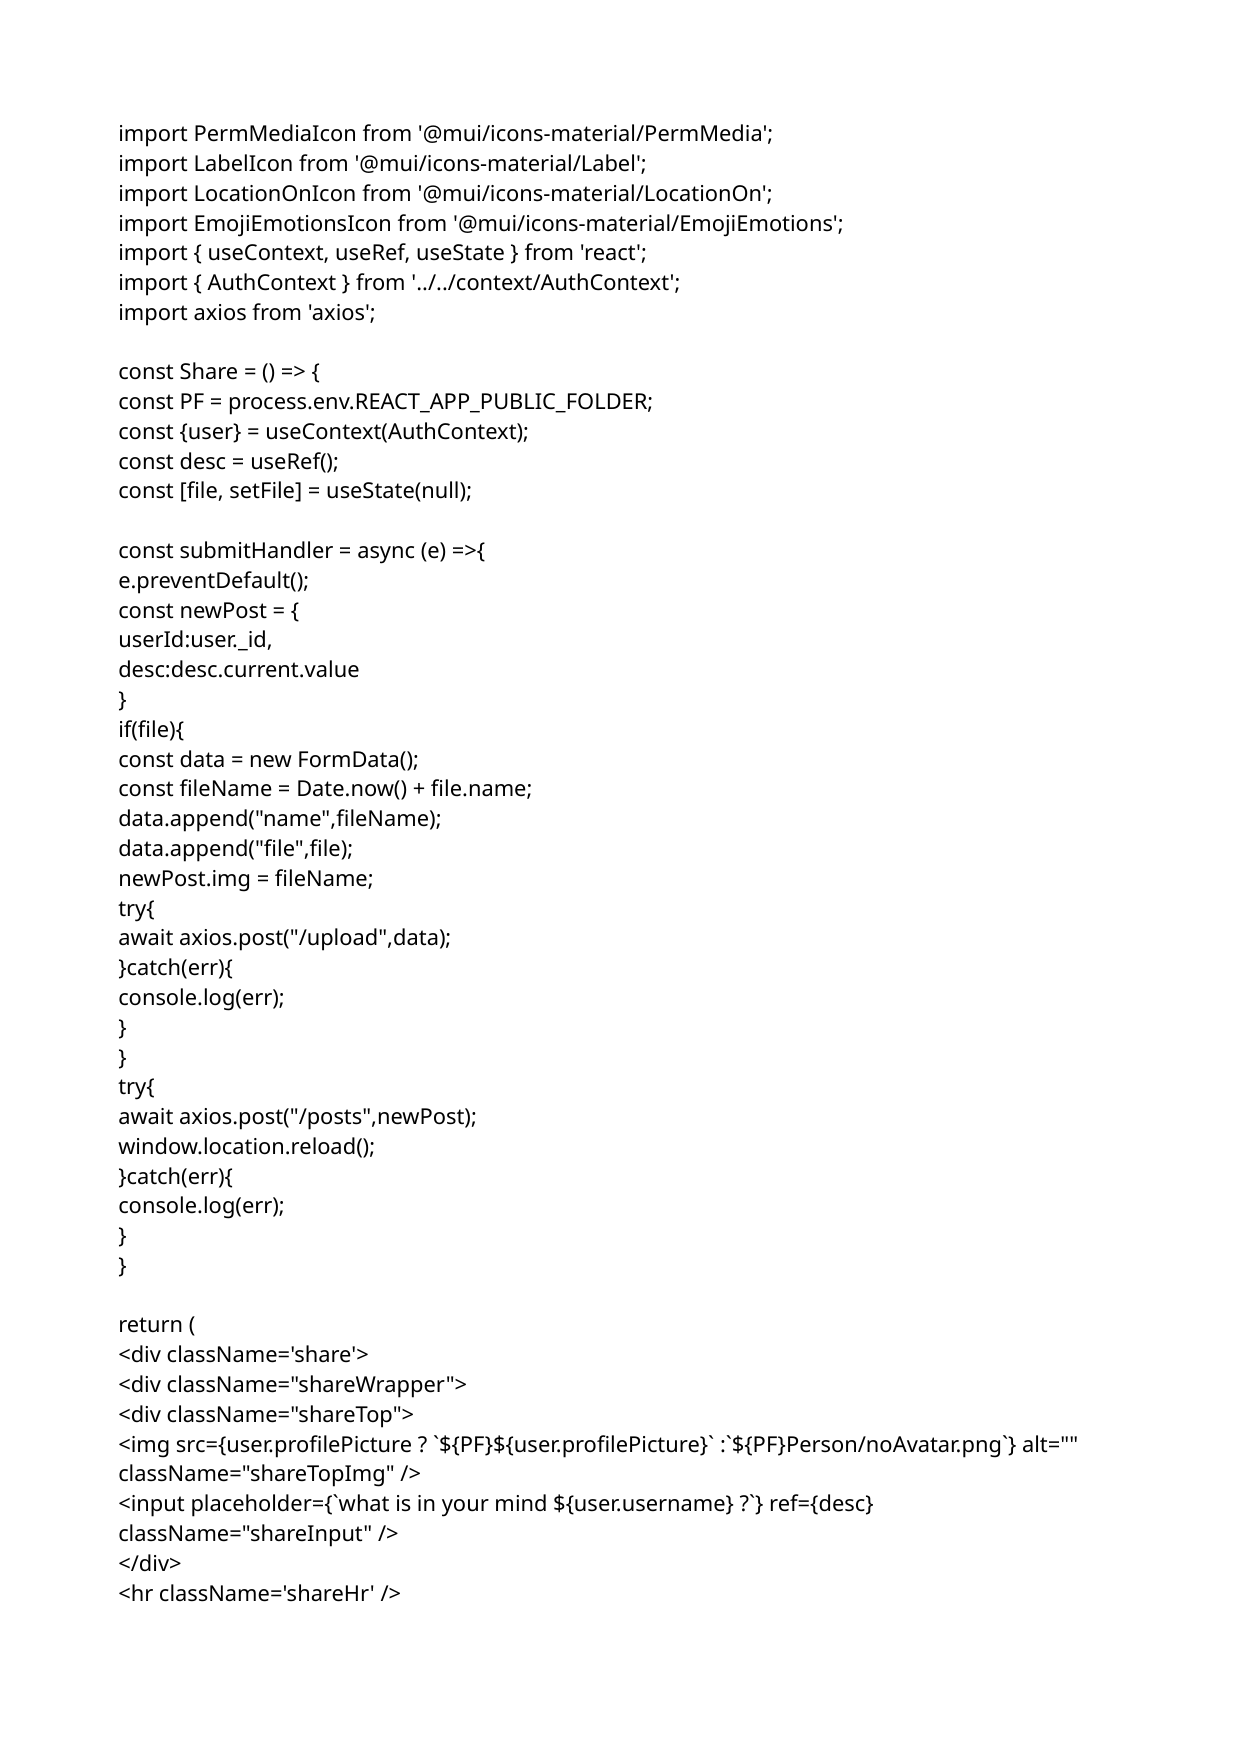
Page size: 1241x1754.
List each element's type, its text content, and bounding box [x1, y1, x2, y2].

text newPost.img = fileName; [118, 863, 1122, 892]
text console.log(err); [118, 982, 1122, 1012]
text <input placeholder={`what is in your mind ${user.username} ?`} ref={desc} className="shareInput" /> [118, 1488, 1122, 1548]
text } [118, 1012, 1122, 1041]
text desc:desc.current.value [118, 654, 1122, 684]
text const [file, setFile] = useState(null); [118, 476, 1122, 505]
text <div className='share'> [118, 1339, 1122, 1369]
text await axios.post("/upload",data); [118, 922, 1122, 952]
text const desc = useRef(); [118, 446, 1122, 476]
text </div> [118, 1548, 1122, 1578]
text }catch(err){ [118, 952, 1122, 982]
text try{ [118, 1071, 1122, 1101]
text const data = new FormData(); [118, 743, 1122, 773]
text <hr className='shareHr' /> [118, 1578, 1122, 1607]
text }catch(err){ [118, 1161, 1122, 1190]
text data.append("name",fileName); [118, 803, 1122, 833]
text try{ [118, 892, 1122, 922]
text import PermMediaIcon from '@mui/icons-material/PermMedia'; [118, 118, 1122, 148]
text } [118, 1041, 1122, 1071]
text return ( [118, 1309, 1122, 1339]
text userId:user._id, [118, 624, 1122, 654]
text const {user} = useContext(AuthContext); [118, 416, 1122, 446]
text import { AuthContext } from '../../context/AuthContext'; [118, 267, 1122, 297]
text if(file){ [118, 714, 1122, 743]
text const fileName = Date.now() + file.name; [118, 773, 1122, 803]
text e.preventDefault(); [118, 565, 1122, 594]
text window.location.reload(); [118, 1131, 1122, 1161]
text await axios.post("/posts",newPost); [118, 1101, 1122, 1131]
text } [118, 1220, 1122, 1250]
text } [118, 684, 1122, 714]
text const newPost = { [118, 594, 1122, 624]
text <img src={user.profilePicture ? `${PF}${user.profilePicture}` :`${PF}Person/noAvatar.png`} alt="" className="shareTopImg" /> [118, 1429, 1122, 1488]
text console.log(err); [118, 1190, 1122, 1220]
text data.append("file",file); [118, 833, 1122, 863]
text import LabelIcon from '@mui/icons-material/Label'; [118, 148, 1122, 178]
text const Share = () => { [118, 356, 1122, 386]
text } [118, 1250, 1122, 1280]
text import { useContext, useRef, useState } from 'react'; [118, 237, 1122, 267]
text const submitHandler = async (e) =>{ [118, 535, 1122, 565]
text import EmojiEmotionsIcon from '@mui/icons-material/EmojiEmotions'; [118, 207, 1122, 237]
text import LocationOnIcon from '@mui/icons-material/LocationOn'; [118, 178, 1122, 207]
text import axios from 'axios'; [118, 297, 1122, 327]
text const PF = process.env.REACT_APP_PUBLIC_FOLDER; [118, 386, 1122, 416]
text <div className="shareTop"> [118, 1399, 1122, 1429]
text <div className="shareWrapper"> [118, 1369, 1122, 1399]
